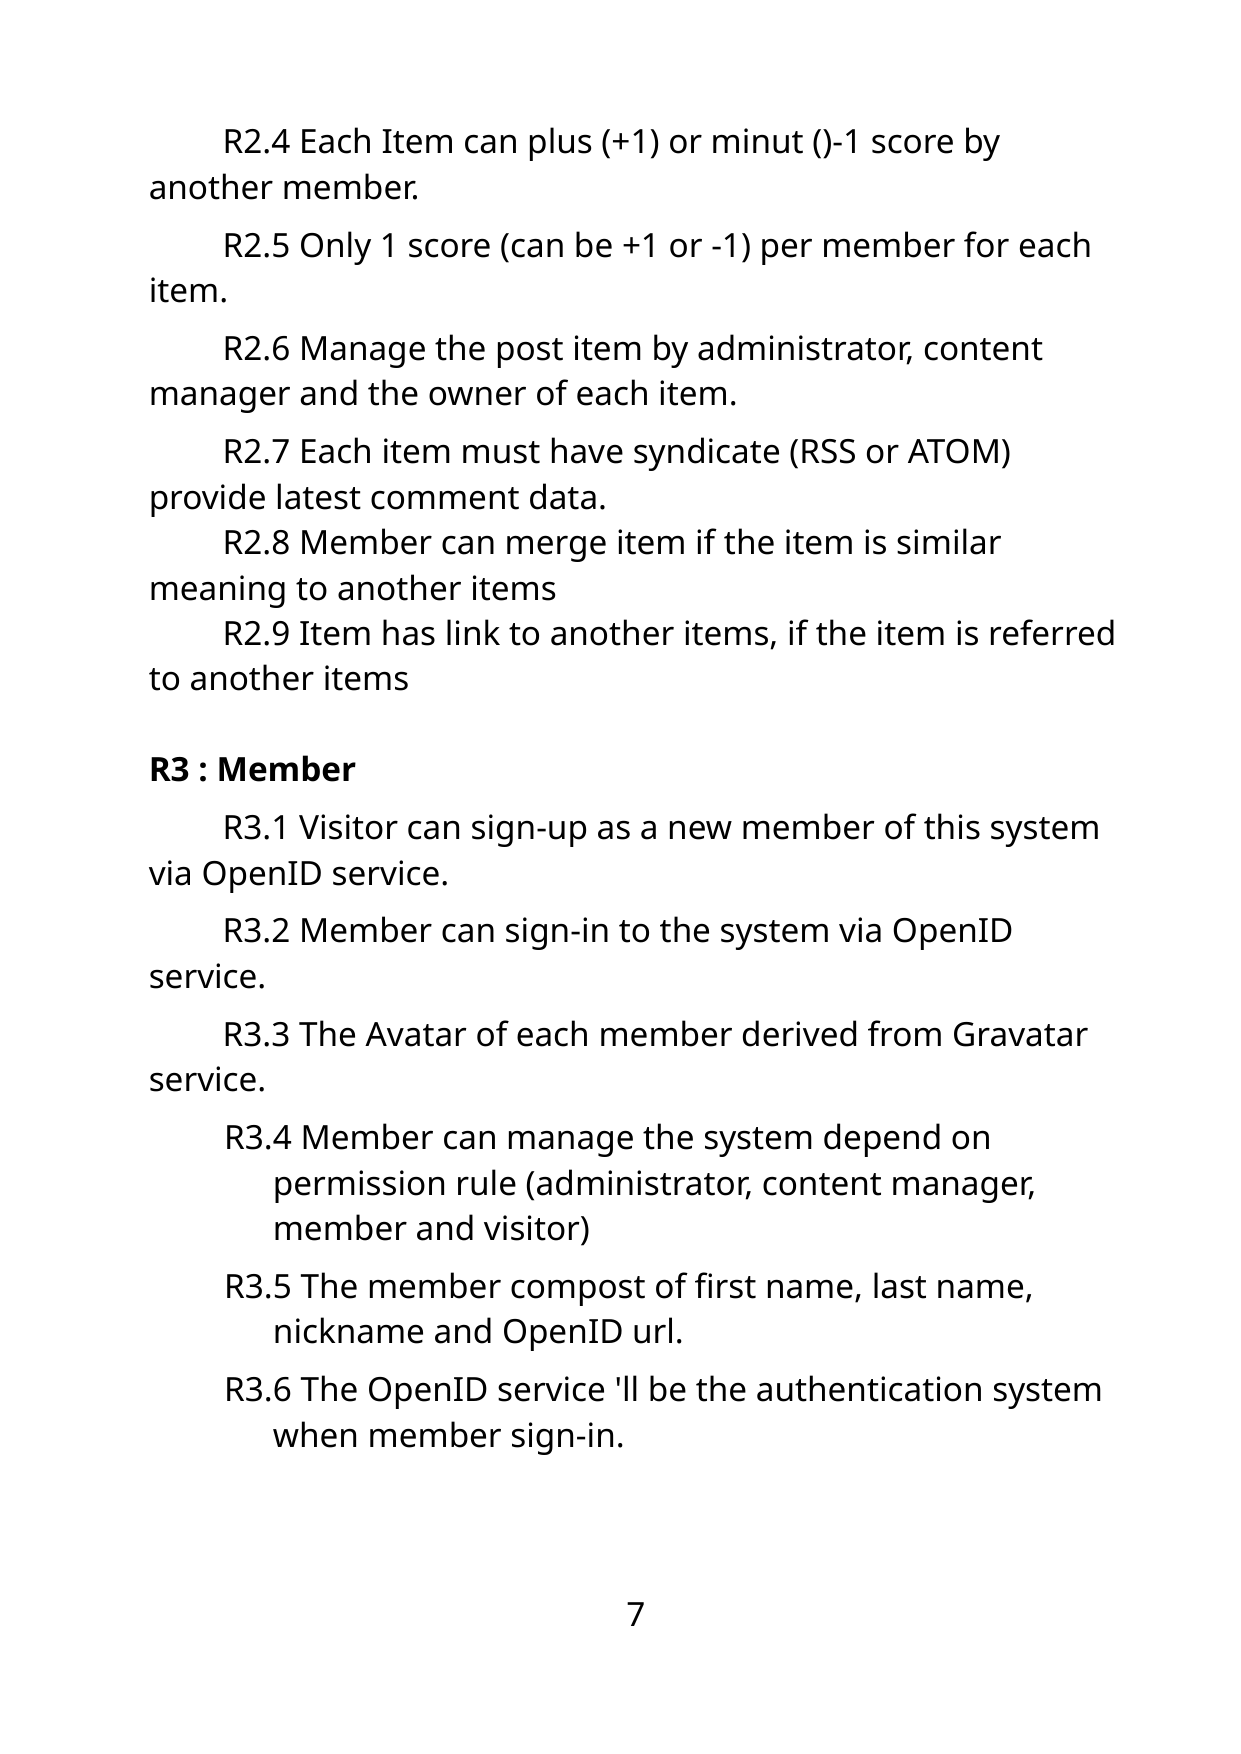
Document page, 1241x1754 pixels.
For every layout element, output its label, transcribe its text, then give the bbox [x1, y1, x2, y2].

text R3.3 The Avatar of each member derived from Gravatar service. [148, 1011, 1123, 1101]
text R2.7 Each item must have syndicate (RSS or ATOM) provide latest comment data. [148, 428, 1123, 519]
text R3.4 Member can manage the system depend on permission rule (administrator, content manager, member and visitor) [224, 1114, 1123, 1250]
text R2.8 Member can merge item if the item is similar meaning to another items [148, 519, 1123, 610]
text R3 : Member [148, 746, 1123, 791]
text R2.6 Manage the post item by administrator, content manager and the owner of each item. [148, 325, 1123, 416]
text R3.2 Member can sign-in to the system via OpenID service. [148, 907, 1123, 998]
text R3.5 The member compost of first name, last name, nickname and OpenID url. [224, 1263, 1123, 1353]
text R3.6 The OpenID service 'll be the authentication system when member sign-in. [224, 1366, 1123, 1457]
text R2.5 Only 1 score (can be +1 or -1) per member for each item. [148, 221, 1123, 312]
text R2.4 Each Item can plus (+1) or minut ()-1 score by another member. [148, 118, 1123, 209]
text R2.9 Item has link to another items, if the item is referred to another items [148, 610, 1123, 701]
text R3.1 Visitor can sign-up as a new member of this system via OpenID service. [148, 804, 1123, 895]
